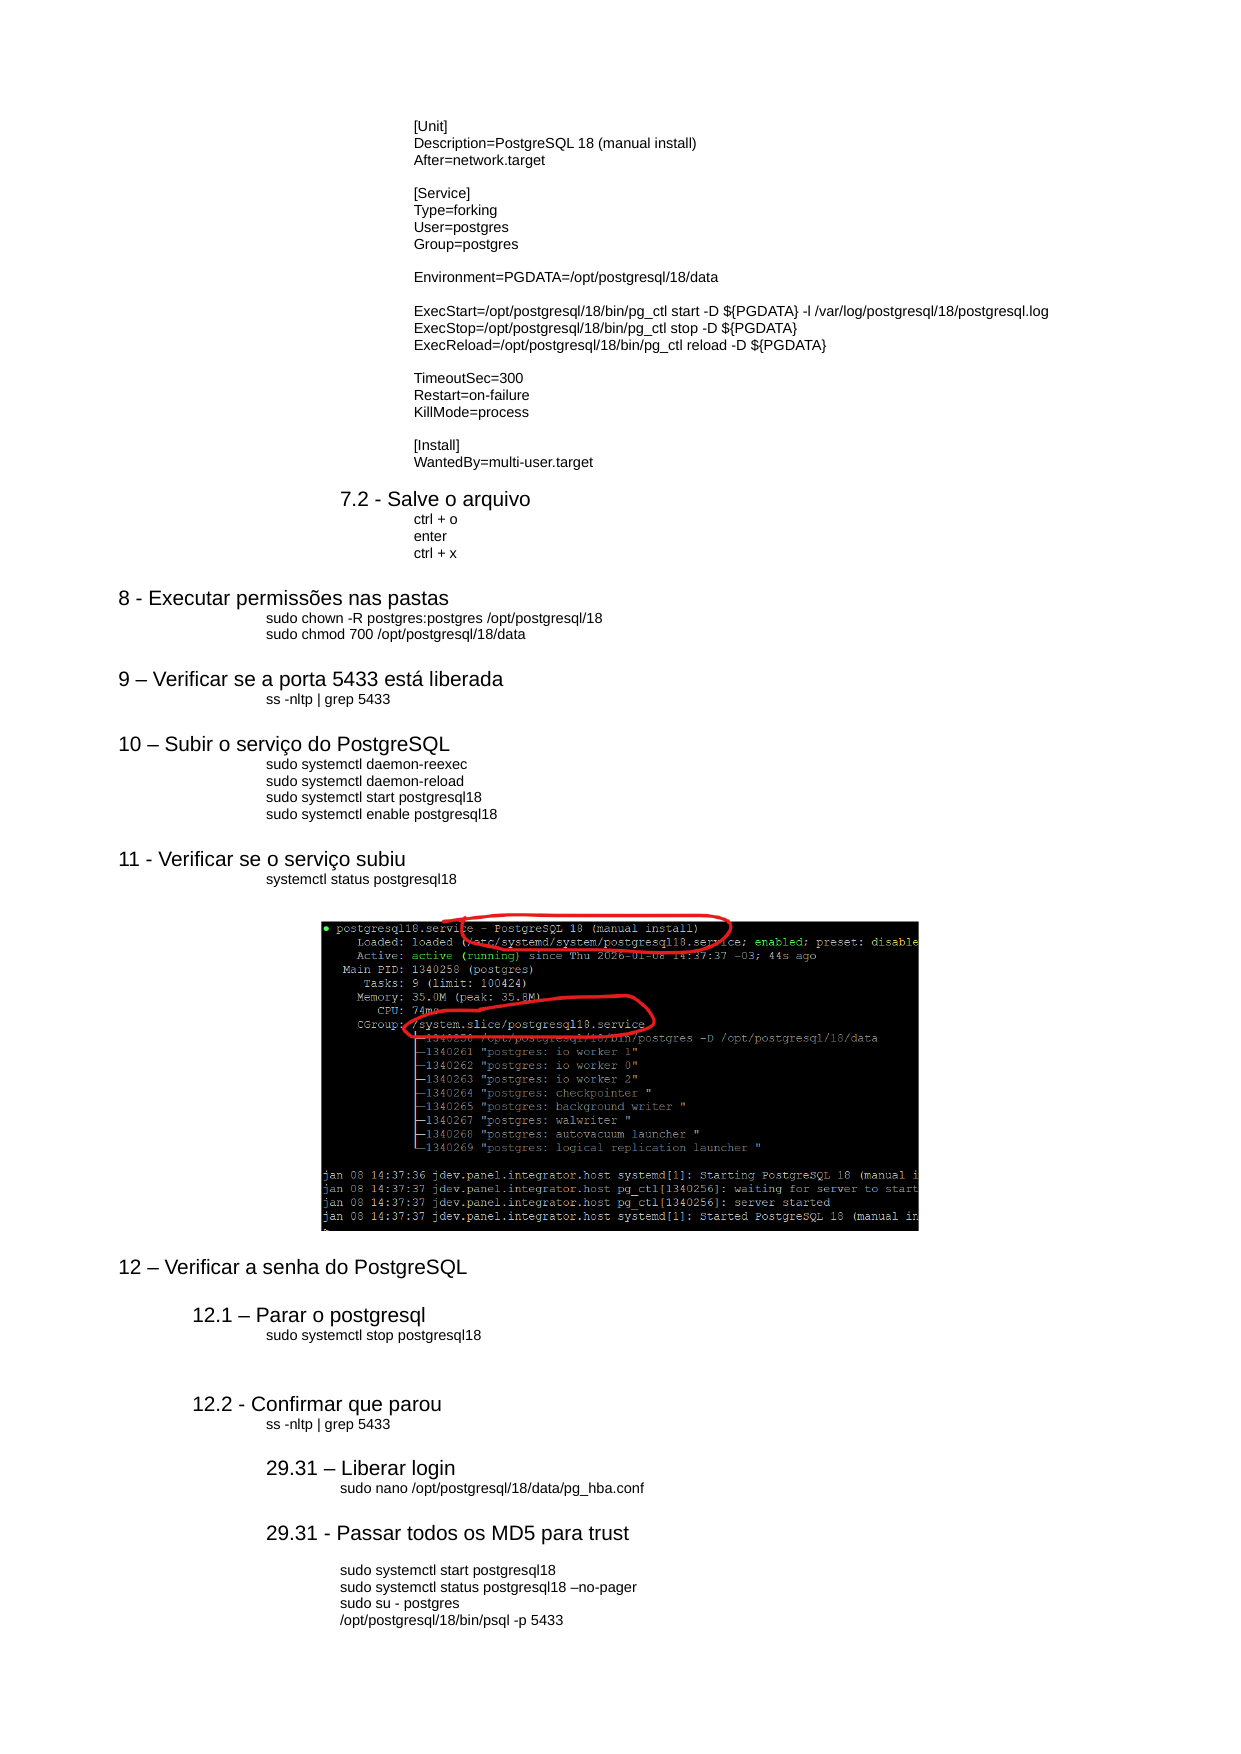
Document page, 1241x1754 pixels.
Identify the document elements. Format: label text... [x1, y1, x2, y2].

text 10 – Subir o serviço do PostgreSQL [118, 731, 1122, 755]
text User=postgres [413, 219, 1122, 236]
text ExecStart=/opt/postgresql/18/bin/pg_ctl start -D ${PGDATA} -l /var/log/postgresql/18/postgresql.log [413, 303, 1122, 319]
text sudo nano /opt/postgresql/18/data/pg_hba.conf [340, 1480, 1122, 1497]
text sudo systemctl stop postgresql18 [266, 1327, 1122, 1344]
text ctrl + o [413, 511, 1122, 528]
text Type=forking [413, 202, 1122, 219]
text 7.2 - Salve o arquivo [340, 487, 1122, 511]
text 12.1 – Parar o postgresql [192, 1303, 1122, 1327]
text After=network.target [413, 152, 1122, 168]
text 29.31 – Liberar login [266, 1456, 1122, 1480]
text sudo su - postgres [340, 1595, 1122, 1612]
text Group=postgres [413, 236, 1122, 252]
text sudo systemctl start postgresql18 [340, 1562, 1122, 1578]
text 11 - Verificar se o serviço subiu [118, 846, 1122, 870]
text enter [413, 528, 1122, 544]
text Environment=PGDATA=/opt/postgresql/18/data [413, 269, 1122, 286]
text sudo systemctl status postgresql18 –no-pager [340, 1578, 1122, 1595]
text TimeoutSec=300 [413, 370, 1122, 386]
text /opt/postgresql/18/bin/psql -p 5433 [340, 1612, 1122, 1629]
text 8 - Executar permissões nas pastas [118, 585, 1122, 609]
text KillMode=process [413, 403, 1122, 420]
text Restart=on-failure [413, 386, 1122, 403]
text sudo systemctl enable postgresql18 [266, 806, 1122, 822]
text [Install] [413, 437, 1122, 453]
text sudo chown -R postgres:postgres /opt/postgresql/18 [266, 609, 1122, 626]
text 12 – Verificar a senha do PostgreSQL [118, 1255, 1122, 1279]
text WantedBy=multi-user.target [413, 453, 1122, 470]
text sudo systemctl daemon-reload [266, 772, 1122, 789]
text 12.2 - Confirmar que parou [192, 1392, 1122, 1416]
text systemctl status postgresql18 [266, 870, 1122, 887]
text sudo chmod 700 /opt/postgresql/18/data [266, 626, 1122, 643]
text [Service] [413, 185, 1122, 202]
text ExecStop=/opt/postgresql/18/bin/pg_ctl stop -D ${PGDATA} [413, 319, 1122, 336]
text sudo systemctl start postgresql18 [266, 789, 1122, 806]
text ss -nltp | grep 5433 [266, 691, 1122, 707]
text [Unit] [413, 118, 1122, 135]
text ExecReload=/opt/postgresql/18/bin/pg_ctl reload -D ${PGDATA} [413, 336, 1122, 353]
picture [321, 911, 919, 1231]
text Description=PostgreSQL 18 (manual install) [413, 135, 1122, 152]
text 9 – Verificar se a porta 5433 está liberada [118, 667, 1122, 691]
text sudo systemctl daemon-reexec [266, 755, 1122, 772]
text ctrl + x [413, 544, 1122, 561]
text 29.31 - Passar todos os MD5 para trust [266, 1521, 1122, 1545]
text ss -nltp | grep 5433 [266, 1416, 1122, 1432]
